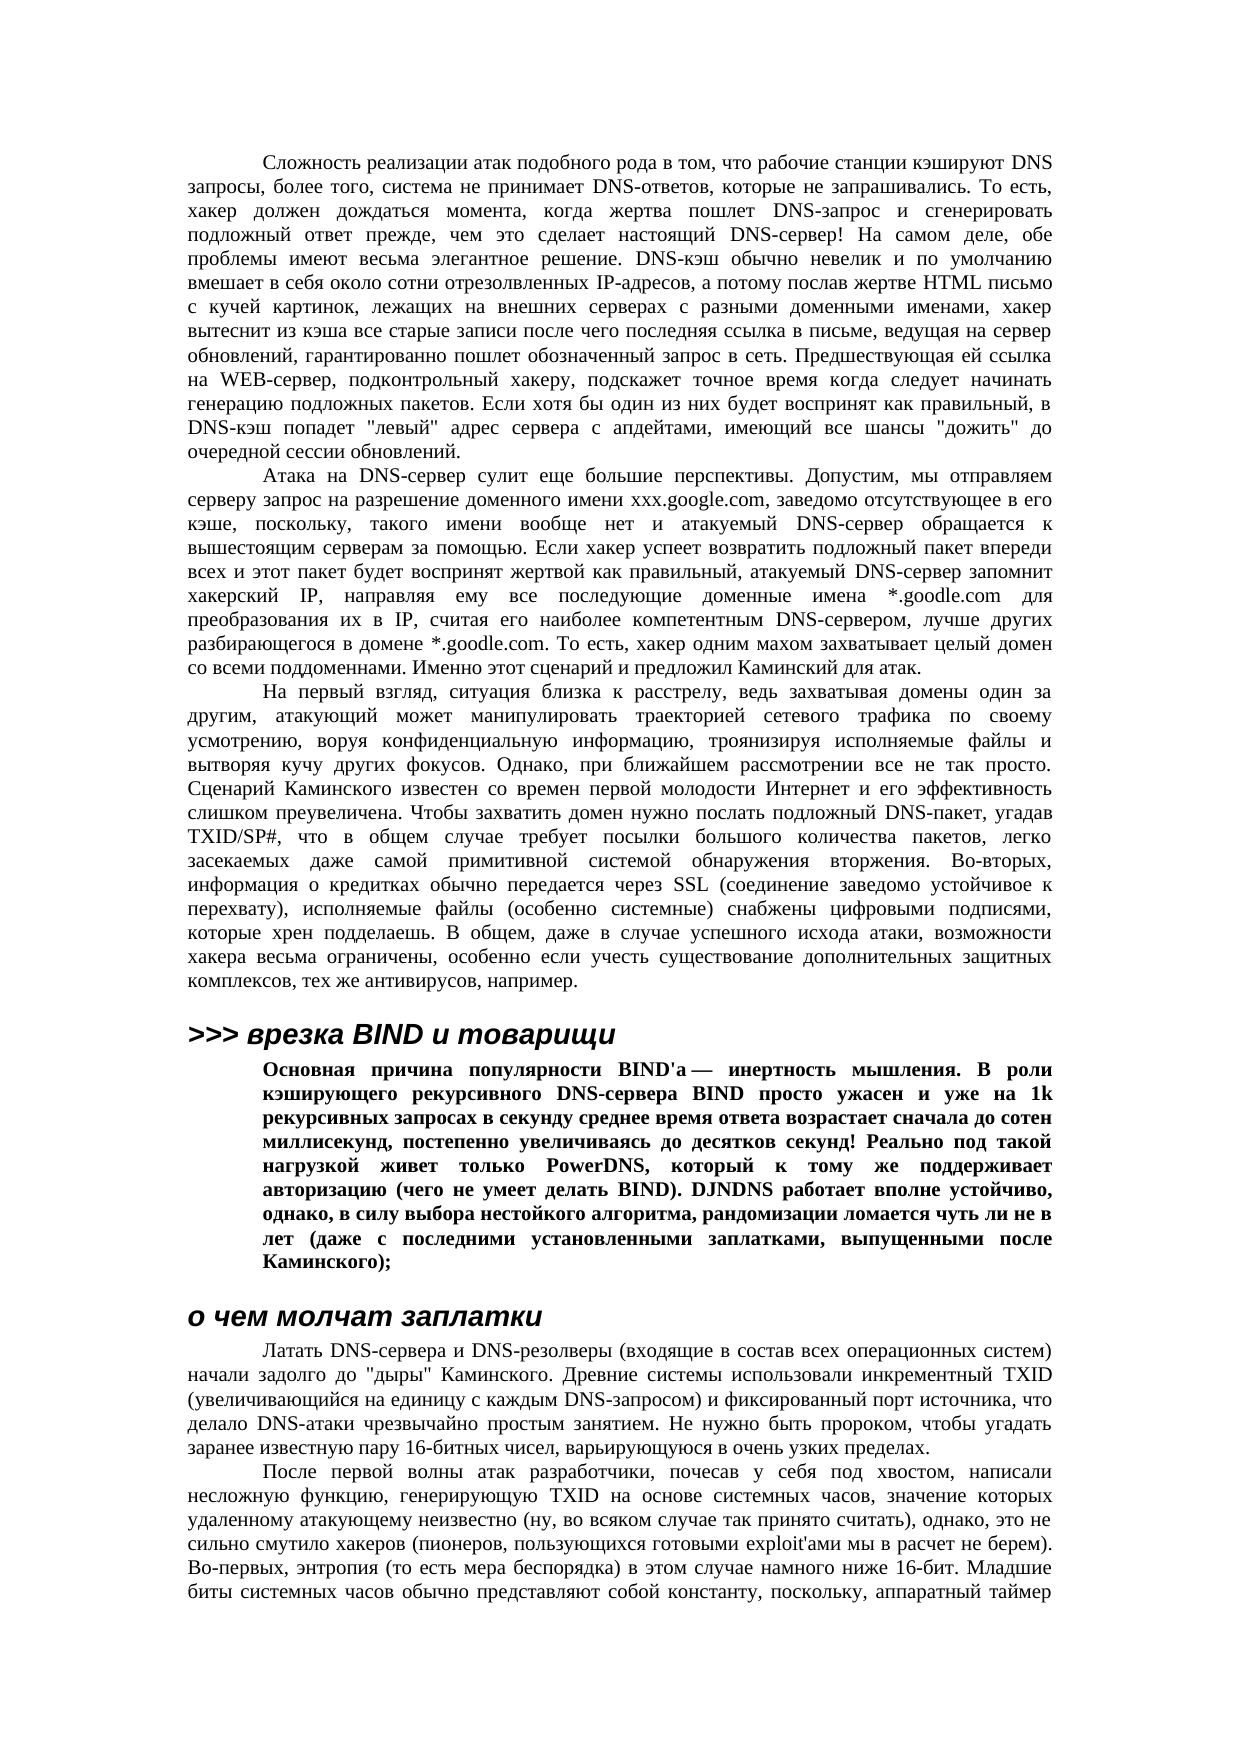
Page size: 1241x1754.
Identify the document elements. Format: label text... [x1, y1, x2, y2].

text Латать DNS-сервера и DNS-резолверы (входящие в состав всех операционных систем) начали задолго до "дыры" Каминского. Древние системы использовали инкрементный TXID (увеличивающийся на единицу с каждым DNS-запросом) и фиксированный порт источника, что делало DNS-атаки чрезвычайно простым занятием. Не нужно быть пророком, чтобы угадать заранее известную пару 16-битных чисел, варьирующуюся в очень узких пределах. [187, 1338, 1053, 1459]
subtitle >>> врезка BIND и товарищи [187, 1017, 1053, 1051]
text После первой волны атак разработчики, почесав у себя под хвостом, написали несложную функцию, генерирующую TXID на основе системных часов, значение которых удаленному атакующему неизвестно (ну, во всяком случае так принято считать), однако, это не сильно смутило хакеров (пионеров, пользующихся готовыми exploit'ами мы в расчет не берем). Во-первых, энтропия (то есть мера беспорядка) в этом случае намного ниже 16-бит. Младшие биты системных часов обычно представляют собой константу, поскольку, аппаратный таймер [187, 1459, 1053, 1603]
text Атака на DNS-сервер сулит еще большие перспективы. Допустим, мы отправляем серверу запрос на разрешение доменного имени xxx.google.com, заведомо отсутствующее в его кэше, поскольку, такого имени вообще нет и атакуемый DNS-сервер обращается к вышестоящим серверам за помощью. Если хакер успеет возвратить подложный пакет впереди всех и этот пакет будет воспринят жертвой как правильный, атакуемый DNS-сервер запомнит хакерский IP, направляя ему все последующие доменные имена *.goodle.com для преобразования их в IP, считая его наиболее компетентным DNS-сервером, лучше других разбирающегося в домене *.goodle.com. То есть, хакер одним махом захватывает целый домен со всеми поддоменнами. Именно этот сценарий и предложил Каминский для атак. [187, 463, 1053, 679]
subtitle о чем молчат заплатки [187, 1298, 1053, 1332]
text Основная причина популярности BIND'а — инертность мышления. В роли кэширующего рекурсивного DNS-сервера BIND просто ужасен и уже на 1k рекурсивных запросах в секунду среднее время ответа возрастает сначала до сотен миллисекунд, постепенно увеличиваясь до десятков секунд! Реально под такой нагрузкой живет только PowerDNS, который к тому же поддерживает авторизацию (чего не умеет делать BIND). DJNDNS работает вполне устойчиво, однако, в силу выбора нестойкого алгоритма, рандомизации ломается чуть ли не в лет (даже с последними установленными заплатками, выпущенными после Каминского); [262, 1057, 1053, 1273]
text Сложность реализации атак подобного рода в том, что рабочие станции кэшируют DNS запросы, более того, система не принимает DNS-ответов, которые не запрашивались. То есть, хакер должен дождаться момента, когда жертва пошлет DNS-запрос и сгенерировать подложный ответ прежде, чем это сделает настоящий DNS-сервер! На самом деле, обе проблемы имеют весьма элегантное решение. DNS-кэш обычно невелик и по умолчанию вмешает в себя около сотни отрезолвленных IP-адресов, а потому послав жертве HTML письмо с кучей картинок, лежащих на внешних серверах с разными доменными именами, хакер вытеснит из кэша все старые записи после чего последняя ссылка в письме, ведущая на сервер обновлений, гарантированно пошлет обозначенный запрос в сеть. Предшествующая ей ссылка на WEB-сервер, подконтрольный хакеру, подскажет точное время когда следует начинать генерацию подложных пакетов. Если хотя бы один из них будет воспринят как правильный, в DNS-кэш попадет "левый" адрес сервера с апдейтами, имеющий все шансы "дожить" до очередной сессии обновлений. [187, 150, 1053, 463]
text На первый взгляд, ситуация близка к расстрелу, ведь захватывая домены один за другим, атакующий может манипулировать траекторией сетевого трафика по своему усмотрению, воруя конфиденциальную информацию, троянизируя исполняемые файлы и вытворяя кучу других фокусов. Однако, при ближайшем рассмотрении все не так просто. Сценарий Каминского известен со времен первой молодости Интернет и его эффективность слишком преувеличена. Чтобы захватить домен нужно послать подложный DNS-пакет, угадав TXID/SP#, что в общем случае требует посылки большого количества пакетов, легко засекаемых даже самой примитивной системой обнаружения вторжения. Во-вторых, информация о кредитках обычно передается через SSL (соединение заведомо устойчивое к перехвату), исполняемые файлы (особенно системные) снабжены цифровыми подписями, которые хрен подделаешь. В общем, даже в случае успешного исхода атаки, возможности хакера весьма ограничены, особенно если учесть существование дополнительных защитных комплексов, тех же антивирусов, например. [187, 679, 1053, 992]
